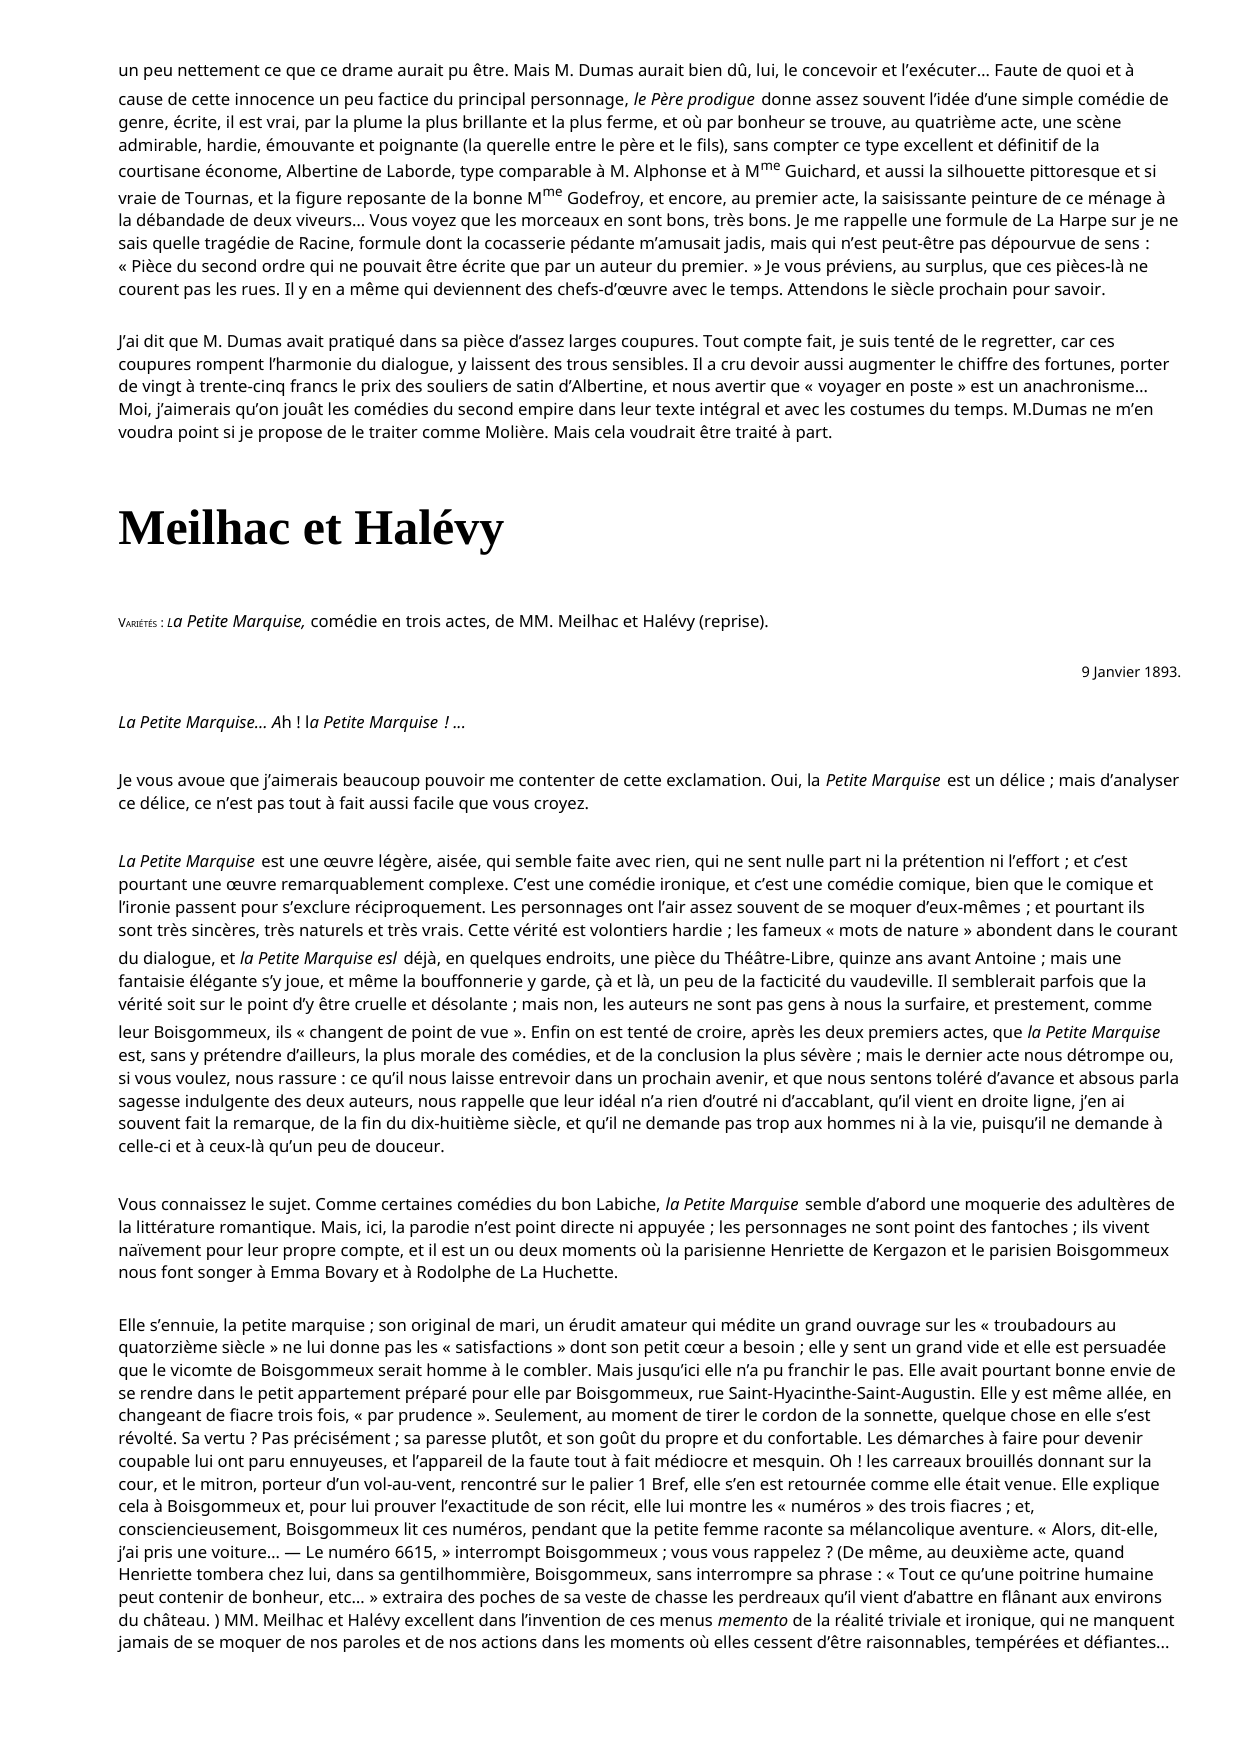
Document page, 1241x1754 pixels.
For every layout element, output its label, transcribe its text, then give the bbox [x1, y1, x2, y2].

text un peu nettement ce que ce drame aurait pu être. Mais M. Dumas aurait bien dû, lui, le concevoir et l’exécuter… Faute de quoi et à cause de cette innocence un peu factice du principal personnage, le Père prodigue donne assez souvent l’idée d’une simple comédie de genre, écrite, il est vrai, par la plume la plus brillante et la plus ferme, et où par bonheur se trouve, au quatrième acte, une scène admirable, hardie, émouvante et poignante (la querelle entre le père et le fils), sans compter ce type excellent et définitif de la courtisane économe, Albertine de Laborde, type comparable à M. Alphonse et à Mme Guichard, et aussi la silhouette pittoresque et si vraie de Tournas, et la figure reposante de la bonne Mme Godefroy, et encore, au premier acte, la saisissante peinture de ce ménage à la débandade de deux viveurs… Vous voyez que les morceaux en sont bons, très bons. Je me rappelle une formule de La Harpe sur je ne sais quelle tragédie de Racine, formule dont la cocasserie pédante m’amusait jadis, mais qui n’est peut-être pas dépourvue de sens : « Pièce du second ordre qui ne pouvait être écrite que par un auteur du premier. » Je vous préviens, au surplus, que ces pièces-là ne courent pas les rues. Il y en a même qui deviennent des chefs-d’œuvre avec le temps. Attendons le siècle prochain pour savoir. [118, 59, 1181, 300]
text Vous connaissez le sujet. Comme certaines comédies du bon Labiche, la Petite Marquise semble d’abord une moquerie des adultères de la littérature romantique. Mais, ici, la parodie n’est point directe ni appuyée ; les personnages ne sont point des fantoches ; ils vivent naïvement pour leur propre compte, et il est un ou deux moments où la parisienne Henriette de Kergazon et le parisien Boisgommeux nous font songer à Emma Bovary et à Rodolphe de La Huchette. [118, 1187, 1181, 1284]
text Elle s’ennuie, la petite marquise ; son original de mari, un érudit amateur qui médite un grand ouvrage sur les « troubadours au quatorzième siècle » ne lui donne pas les « satisfactions » dont son petit cœur a besoin ; elle y sent un grand vide et elle est persuadée que le vicomte de Boisgommeux serait homme à le combler. Mais jusqu’ici elle n’a pu franchir le pas. Elle avait pourtant bonne envie de se rendre dans le petit appartement préparé pour elle par Boisgommeux, rue Saint-Hyacinthe-Saint-Augustin. Elle y est même allée, en changeant de fiacre trois fois, « par prudence ». Seulement, au moment de tirer le cordon de la sonnette, quelque chose en elle s’est révolté. Sa vertu ? Pas précisément ; sa paresse plutôt, et son goût du propre et du confortable. Les démarches à faire pour devenir coupable lui ont paru ennuyeuses, et l’appareil de la faute tout à fait médiocre et mesquin. Oh ! les carreaux brouillés donnant sur la cour, et le mitron, porteur d’un vol-au-vent, rencontré sur le palier 1 Bref, elle s’en est retournée comme elle était venue. Elle explique cela à Boisgommeux et, pour lui prouver l’exactitude de son récit, elle lui montre les « numéros » des trois fiacres ; et, consciencieusement, Boisgommeux lit ces numéros, pendant que la petite femme raconte sa mélancolique aventure. « Alors, dit-elle, j’ai pris une voiture… — Le numéro 6615, » interrompt Boisgommeux ; vous vous rappelez ? (De même, au deuxième acte, quand Henriette tombera chez lui, dans sa gentilhommière, Boisgommeux, sans interrompre sa phrase : « Tout ce qu’une poitrine humaine peut contenir de bonheur, etc… » extraira des poches de sa veste de chasse les perdreaux qu’il vient d’abattre en flânant aux environs du château. ) MM. Meilhac et Halévy excellent dans l’invention de ces menus memento de la réalité triviale et ironique, qui ne manquent jamais de se moquer de nos paroles et de nos actions dans les moments où elles cessent d’être raisonnables, tempérées et défiantes... [118, 1313, 1181, 1654]
text 9 Janvier 1893. [118, 662, 1181, 681]
text La Petite Marquise… Ah ! la Petite Marquise ! ... [118, 711, 1181, 734]
subtitle Variétés : La Petite Marquise, comédie en trois actes, de MM. Meilhac et Halévy (reprise). [118, 609, 1181, 632]
text Je vous avoue que j’aimerais beaucoup pouvoir me contenter de cette exclamation. Oui, la Petite Marquise est un délice ; mais d’analyser ce délice, ce n’est pas tout à fait aussi facile que vous croyez. [118, 763, 1181, 814]
text J’ai dit que M. Dumas avait pratiqué dans sa pièce d’assez larges coupures. Tout compte fait, je suis tenté de le regretter, car ces coupures rompent l’harmonie du dialogue, y laissent des trous sensibles. Il a cru devoir aussi augmenter le chiffre des fortunes, porter de vingt à trente-cinq francs le prix des souliers de satin d’Albertine, et nous avertir que « voyager en poste » est un anachronisme… Moi, j’aimerais qu’on jouât les comédies du second empire dans leur texte intégral et avec les costumes du temps. M.Dumas ne m’en voudra point si je propose de le traiter comme Molière. Mais cela voudrait être traité à part. [118, 329, 1181, 443]
text La Petite Marquise est une œuvre légère, aisée, qui semble faite avec rien, qui ne sent nulle part ni la prétention ni l’effort ; et c’est pourtant une œuvre remarquablement complexe. C’est une comédie ironique, et c’est une comédie comique, bien que le comique et l’ironie passent pour s’exclure réciproquement. Les personnages ont l’air assez souvent de se moquer d’eux-mêmes ; et pourtant ils sont très sincères, très naturels et très vrais. Cette vérité est volontiers hardie ; les fameux « mots de nature » abondent dans le courant du dialogue, et la Petite Marquise esl déjà, en quelques endroits, une pièce du Théâtre-Libre, quinze ans avant Antoine ; mais une fantaisie élégante s’y joue, et même la bouffonnerie y garde, çà et là, un peu de la facticité du vaudeville. Il semblerait parfois que la vérité soit sur le point d’y être cruelle et désolante ; mais non, les auteurs ne sont pas gens à nous la surfaire, et prestement, comme leur Boisgommeux, ils « changent de point de vue ». Enfin on est tenté de croire, après les deux premiers actes, que la Petite Marquise est, sans y prétendre d’ailleurs, la plus morale des comédies, et de la conclusion la plus sévère ; mais le dernier acte nous détrompe ou, si vous voulez, nous rassure : ce qu’il nous laisse entrevoir dans un prochain avenir, et que nous sentons toléré d’avance et absous parla sagesse indulgente des deux auteurs, nous rappelle que leur idéal n’a rien d’outré ni d’accablant, qu’il vient en droite ligne, j’en ai souvent fait la remarque, de la fin du dix-huitième siècle, et qu’il ne demande pas trop aux hommes ni à la vie, puisqu’il ne demande à celle-ci et à ceux-là qu’un peu de douceur. [118, 844, 1181, 1157]
subtitle MEILHAC ET HALÉVY [118, 497, 1181, 555]
